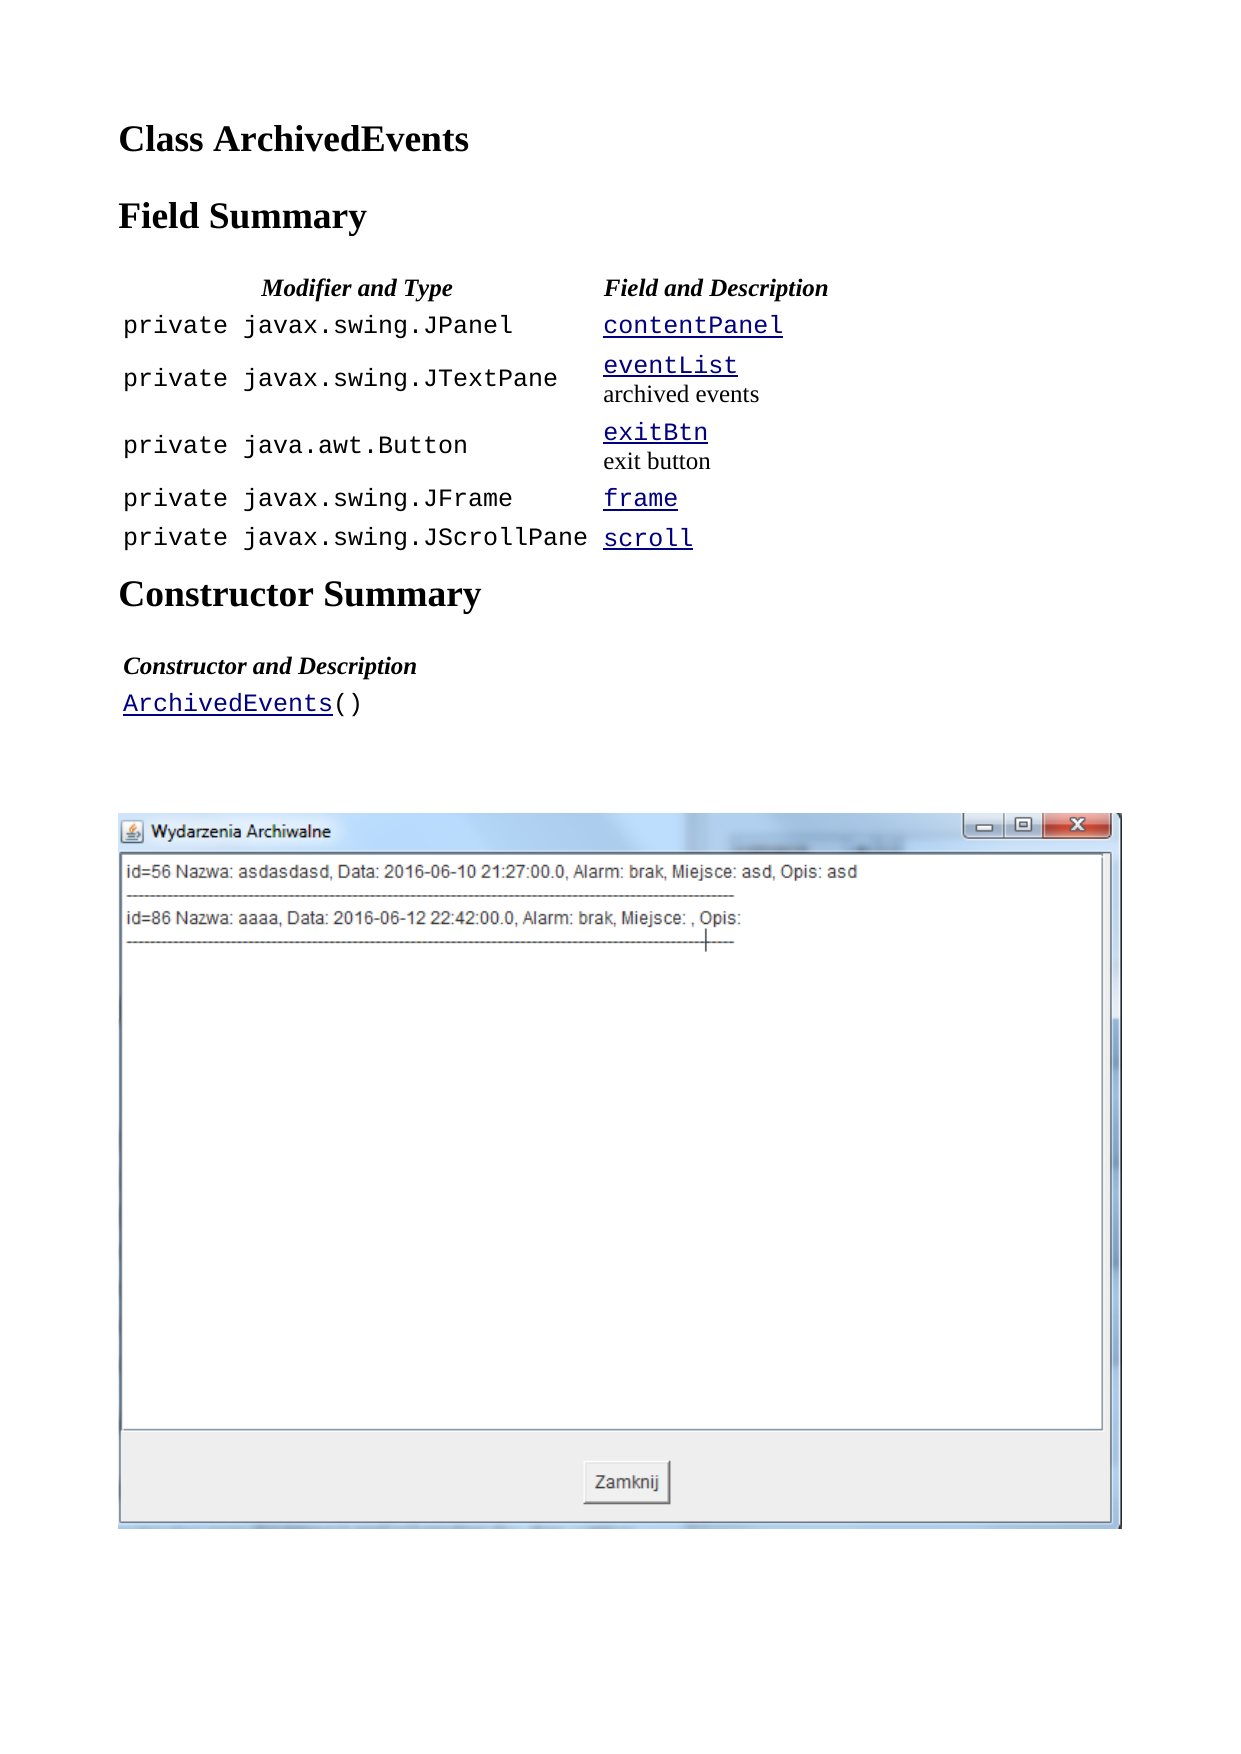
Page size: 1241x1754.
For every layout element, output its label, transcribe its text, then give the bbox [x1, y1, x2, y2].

table_cell private java.awt.Button [118, 413, 598, 480]
table_cell contentPanel [598, 307, 836, 346]
table_cell frame [598, 480, 836, 519]
table_header Field and Description [598, 270, 836, 307]
picture [118, 813, 1122, 1529]
table_cell private javax.swing.JTextPane [118, 346, 598, 413]
table_header Modifier and Type [118, 270, 598, 307]
table_cell private javax.swing.JScrollPane [118, 519, 598, 558]
table_header Constructor and Description [118, 648, 425, 684]
table_cell exitBtn exit button [598, 413, 836, 480]
subtitle Class ArchivedEvents [118, 118, 1122, 160]
table_cell eventList archived events [598, 346, 836, 413]
subtitle Constructor Summary [118, 573, 1122, 614]
subtitle Field Summary [118, 195, 1122, 237]
table_cell private javax.swing.JFrame [118, 480, 598, 519]
table_cell scroll [598, 519, 836, 558]
table_cell ArchivedEvents() [118, 685, 425, 724]
table_cell private javax.swing.JPanel [118, 307, 598, 346]
